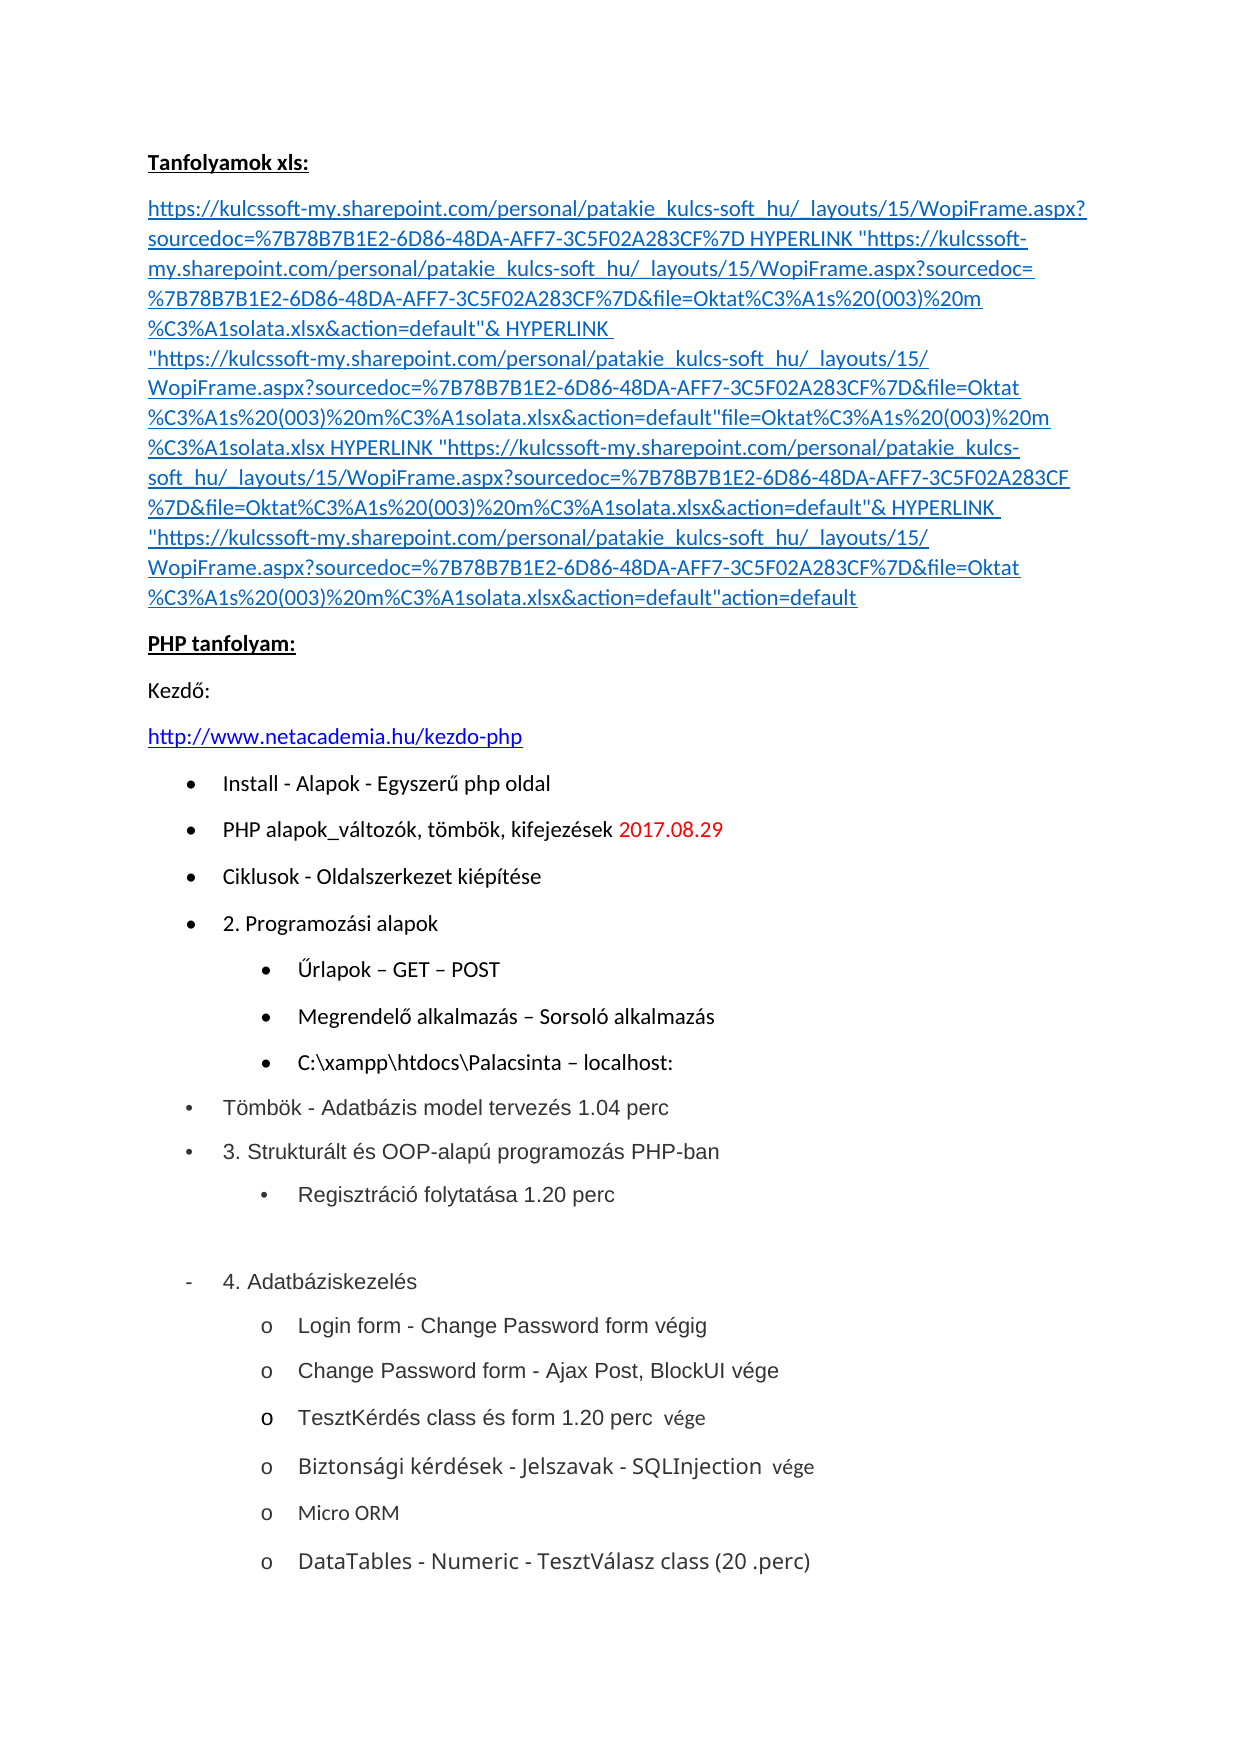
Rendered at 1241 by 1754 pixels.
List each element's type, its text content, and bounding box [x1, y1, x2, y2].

list 2. Programozási alapok [185, 909, 1093, 937]
list Ciklusok - Oldalszerkezet kiépítése [185, 862, 1093, 890]
list DataTables - Numeric - TesztVálasz class (20 .perc) [260, 1546, 1093, 1576]
text Kezdő: [148, 676, 1093, 704]
list PHP alapok_változók, tömbök, kifejezések 2017.08.29 [185, 816, 1093, 844]
text http://www.netacademia.hu/kezdo-php [148, 722, 1093, 751]
list Megrendelő alkalmazás – Sorsoló alkalmazás [260, 1002, 1093, 1030]
list 3. Strukturált és OOP-alapú programozás PHP-ban [185, 1138, 1093, 1164]
text PHP tanfolyam: [148, 629, 1093, 657]
text Tanfolyamok xls: [148, 148, 1093, 176]
list Micro ORM [260, 1499, 1093, 1527]
list Űrlapok – GET – POST [260, 955, 1093, 983]
list Regisztráció folytatása 1.20 perc [260, 1182, 1093, 1207]
list Change Password form - Ajax Post, BlockUI vége [260, 1358, 1093, 1385]
text https://kulcssoft-my.sharepoint.com/personal/patakie_kulcs-soft_hu/_layouts/15/WopiFrame.aspx?sourcedoc=%7B78B7B1E2-6D86-48DA-AFF7-3C5F02A283CF%7D HYPERLINK "https://kulcssoft-my.sharepoint.com/personal/patakie_kulcs-soft_hu/_layouts/15/WopiFrame.aspx?sourcedoc=%7B78B7B1E2-6D86-48DA-AFF7-3C5F02A283CF%7D&file=Oktat%C3%A1s%20(003)%20m%C3%A1solata.xlsx&action=default"& HYPERLINK "https://kulcssoft-my.sharepoint.com/personal/patakie_kulcs-soft_hu/_layouts/15/WopiFrame.aspx?sourcedoc=%7B78B7B1E2-6D86-48DA-AFF7-3C5F02A283CF%7D&file=Oktat%C3%A1s%20(003)%20m%C3%A1solata.xlsx&action=default"file=Oktat%C3%A1s%20(003)%20m%C3%A1solata.xlsx HYPERLINK "https://kulcssoft-my.sharepoint.com/personal/patakie_kulcs-soft_hu/_layouts/15/WopiFrame.aspx?sourcedoc=%7B78B7B1E2-6D86-48DA-AFF7-3C5F02A283CF%7D&file=Oktat%C3%A1s%20(003)%20m%C3%A1solata.xlsx&action=default"& HYPERLINK "https://kulcssoft-my.sharepoint.com/personal/patakie_kulcs-soft_hu/_layouts/15/WopiFrame.aspx?sourcedoc=%7B78B7B1E2-6D86-48DA-AFF7-3C5F02A283CF%7D&file=Oktat%C3%A1s%20(003)%20m%C3%A1solata.xlsx&action=default"action=default [148, 194, 1093, 611]
list Tömbök - Adatbázis model tervezés 1.04 perc [185, 1095, 1093, 1120]
list Install - Alapok - Egyszerű php oldal [185, 769, 1093, 797]
list TesztKérdés class és form 1.20 perc vége [260, 1404, 1093, 1432]
list Biztonsági kérdések - Jelszavak - SQLInjection vége [260, 1451, 1093, 1481]
list Login form - Change Password form végig [260, 1313, 1093, 1340]
list 4. Adatbáziskezelés [185, 1269, 1093, 1294]
list C:\xampp\htdocs\Palacsinta – localhost: [260, 1048, 1093, 1076]
